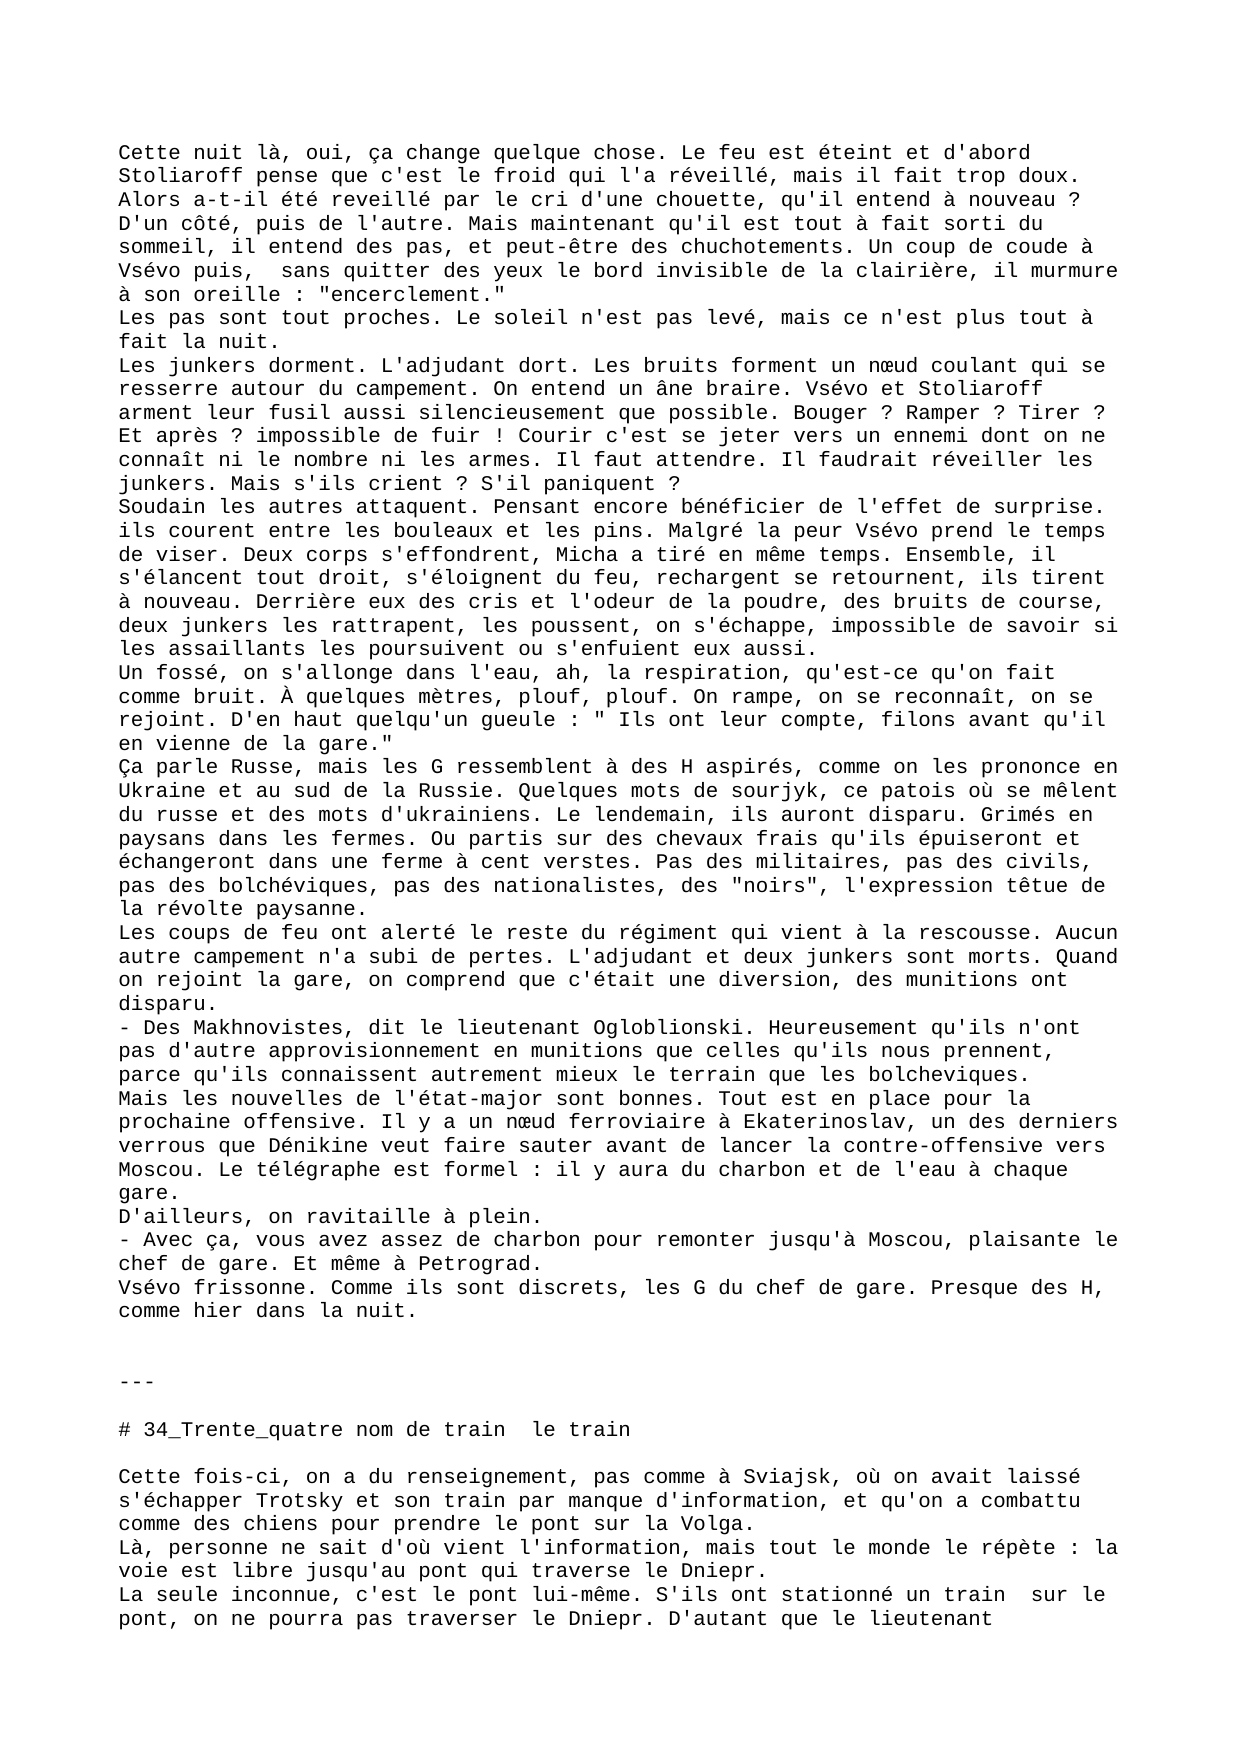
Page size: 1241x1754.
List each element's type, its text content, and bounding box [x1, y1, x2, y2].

text Soudain les autres attaquent. Pensant encore bénéficier de l'effet de surprise. ils courent entre les bouleaux et les pins. Malgré la peur Vsévo prend le temps de viser. Deux corps s'effondrent, Micha a tiré en même temps. Ensemble, il s'élancent tout droit, s'éloignent du feu, rechargent se retournent, ils tirent à nouveau. Derrière eux des cris et l'odeur de la poudre, des bruits de course, deux junkers les rattrapent, les poussent, on s'échappe, impossible de savoir si les assaillants les poursuivent ou s'enfuient eux aussi. [118, 496, 1122, 662]
text D'ailleurs, on ravitaille à plein. [118, 1206, 1122, 1229]
text Un fossé, on s'allonge dans l'eau, ah, la respiration, qu'est-ce qu'on fait comme bruit. À quelques mètres, plouf, plouf. On rampe, on se reconnaît, on se rejoint. D'en haut quelqu'un gueule : " Ils ont leur compte, filons avant qu'il en vienne de la gare." [118, 662, 1122, 757]
text Là, personne ne sait d'où vient l'information, mais tout le monde le répète : la voie est libre jusqu'au pont qui traverse le Dniepr. [118, 1537, 1122, 1584]
text Mais les nouvelles de l'état-major sont bonnes. Tout est en place pour la prochaine offensive. Il y a un nœud ferroviaire à Ekaterinoslav, un des derniers verrous que Dénikine veut faire sauter avant de lancer la contre-offensive vers Moscou. Le télégraphe est formel : il y aura du charbon et de l'eau à chaque gare. [118, 1088, 1122, 1206]
text Les pas sont tout proches. Le soleil n'est pas levé, mais ce n'est plus tout à fait la nuit. [118, 307, 1122, 354]
text La seule inconnue, c'est le pont lui-même. S'ils ont stationné un train sur le pont, on ne pourra pas traverser le Dniepr. D'autant que le lieutenant [118, 1584, 1122, 1631]
text Vsévo frissonne. Comme ils sont discrets, les G du chef de gare. Presque des H, comme hier dans la nuit. [118, 1277, 1122, 1324]
text - Avec ça, vous avez assez de charbon pour remonter jusqu'à Moscou, plaisante le chef de gare. Et même à Petrograd. [118, 1229, 1122, 1277]
text Cette nuit là, oui, ça change quelque chose. Le feu est éteint et d'abord Stoliaroff pense que c'est le froid qui l'a réveillé, mais il fait trop doux. Alors a-t-il été reveillé par le cri d'une chouette, qu'il entend à nouveau ? D'un côté, puis de l'autre. Mais maintenant qu'il est tout à fait sorti du sommeil, il entend des pas, et peut-être des chuchotements. Un coup de coude à Vsévo puis, sans quitter des yeux le bord invisible de la clairière, il murmure à son oreille : "encerclement." [118, 142, 1122, 307]
text - Des Makhnovistes, dit le lieutenant Ogloblionski. Heureusement qu'ils n'ont pas d'autre approvisionnement en munitions que celles qu'ils nous prennent, parce qu'ils connaissent autrement mieux le terrain que les bolcheviques. [118, 1017, 1122, 1088]
text Ça parle Russe, mais les G ressemblent à des H aspirés, comme on les prononce en Ukraine et au sud de la Russie. Quelques mots de sourjyk, ce patois où se mêlent du russe et des mots d'ukrainiens. Le lendemain, ils auront disparu. Grimés en paysans dans les fermes. Ou partis sur des chevaux frais qu'ils épuiseront et échangeront dans une ferme à cent verstes. Pas des militaires, pas des civils, pas des bolchéviques, pas des nationalistes, des "noirs", l'expression têtue de la révolte paysanne. [118, 757, 1122, 922]
text Les junkers dorment. L'adjudant dort. Les bruits forment un nœud coulant qui se resserre autour du campement. On entend un âne braire. Vsévo et Stoliaroff arment leur fusil aussi silencieusement que possible. Bouger ? Ramper ? Tirer ? Et après ? impossible de fuir ! Courir c'est se jeter vers un ennemi dont on ne connaît ni le nombre ni les armes. Il faut attendre. Il faudrait réveiller les junkers. Mais s'ils crient ? S'il paniquent ? [118, 354, 1122, 496]
text # 34_Trente_quatre nom de train le train [118, 1419, 1122, 1442]
text --- [118, 1371, 1122, 1395]
text Les coups de feu ont alerté le reste du régiment qui vient à la rescousse. Aucun autre campement n'a subi de pertes. L'adjudant et deux junkers sont morts. Quand on rejoint la gare, on comprend que c'était une diversion, des munitions ont disparu. [118, 922, 1122, 1017]
text Cette fois-ci, on a du renseignement, pas comme à Sviajsk, où on avait laissé s'échapper Trotsky et son train par manque d'information, et qu'on a combattu comme des chiens pour prendre le pont sur la Volga. [118, 1466, 1122, 1537]
